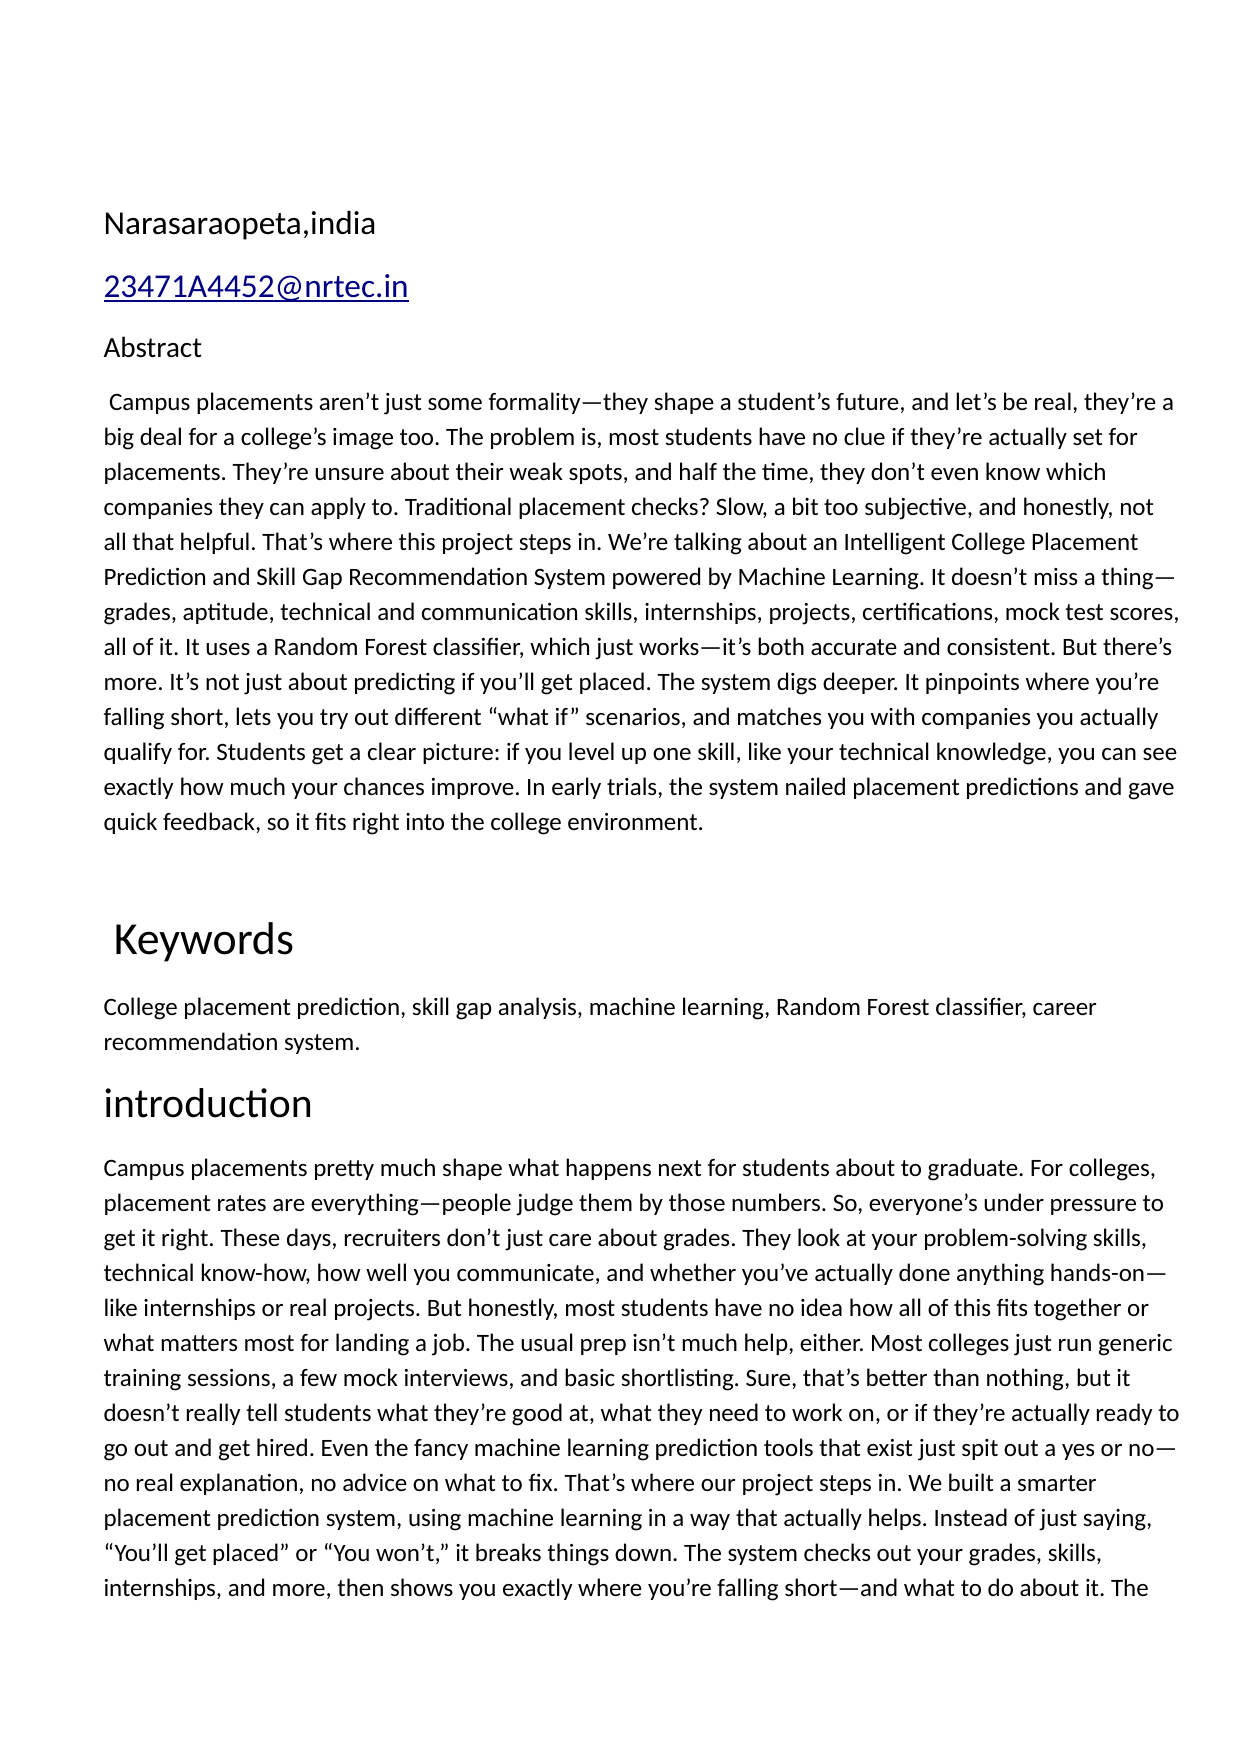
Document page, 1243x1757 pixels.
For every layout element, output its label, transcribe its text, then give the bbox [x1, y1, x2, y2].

text Keywords [103, 910, 1184, 966]
text Abstract [103, 329, 1184, 364]
text College placement prediction, skill gap analysis, machine learning, Random Forest classifier, career recommendation system. [103, 991, 1184, 1056]
text Campus placements aren’t just some formality—they shape a student’s future, and let’s be real, they’re a big deal for a college’s image too. The problem is, most students have no clue if they’re actually set for placements. They’re unsure about their weak spots, and half the time, they don’t even know which companies they can apply to. Traditional placement checks? Slow, a bit too subjective, and honestly, not all that helpful. That’s where this project steps in. We’re talking about an Intelligent College Placement Prediction and Skill Gap Recommendation System powered by Machine Learning. It doesn’t miss a thing—grades, aptitude, technical and communication skills, internships, projects, certifications, mock test scores, all of it. It uses a Random Forest classifier, which just works—it’s both accurate and consistent. But there’s more. It’s not just about predicting if you’ll get placed. The system digs deeper. It pinpoints where you’re falling short, lets you try out different “what if” scenarios, and matches you with companies you actually qualify for. Students get a clear picture: if you level up one skill, like your technical knowledge, you can see exactly how much your chances improve. In early trials, the system nailed placement predictions and gave quick feedback, so it fits right into the college environment. [103, 387, 1184, 837]
text introduction [103, 1077, 1184, 1128]
text Narasaraopeta,india [103, 202, 1184, 243]
text Campus placements pretty much shape what happens next for students about to graduate. For colleges, placement rates are everything—people judge them by those numbers. So, everyone’s under pressure to get it right. These days, recruiters don’t just care about grades. They look at your problem-solving skills, technical know-how, how well you communicate, and whether you’ve actually done anything hands-on—like internships or real projects. But honestly, most students have no idea how all of this fits together or what matters most for landing a job. The usual prep isn’t much help, either. Most colleges just run generic training sessions, a few mock interviews, and basic shortlisting. Sure, that’s better than nothing, but it doesn’t really tell students what they’re good at, what they need to work on, or if they’re actually ready to go out and get hired. Even the fancy machine learning prediction tools that exist just spit out a yes or no—no real explanation, no advice on what to fix. That’s where our project steps in. We built a smarter placement prediction system, using machine learning in a way that actually helps. Instead of just saying, “You’ll get placed” or “You won’t,” it breaks things down. The system checks out your grades, skills, internships, and more, then shows you exactly where you’re falling short—and what to do about it. The [103, 1153, 1184, 1603]
text 23471A4452@nrtec.in [103, 266, 1184, 306]
